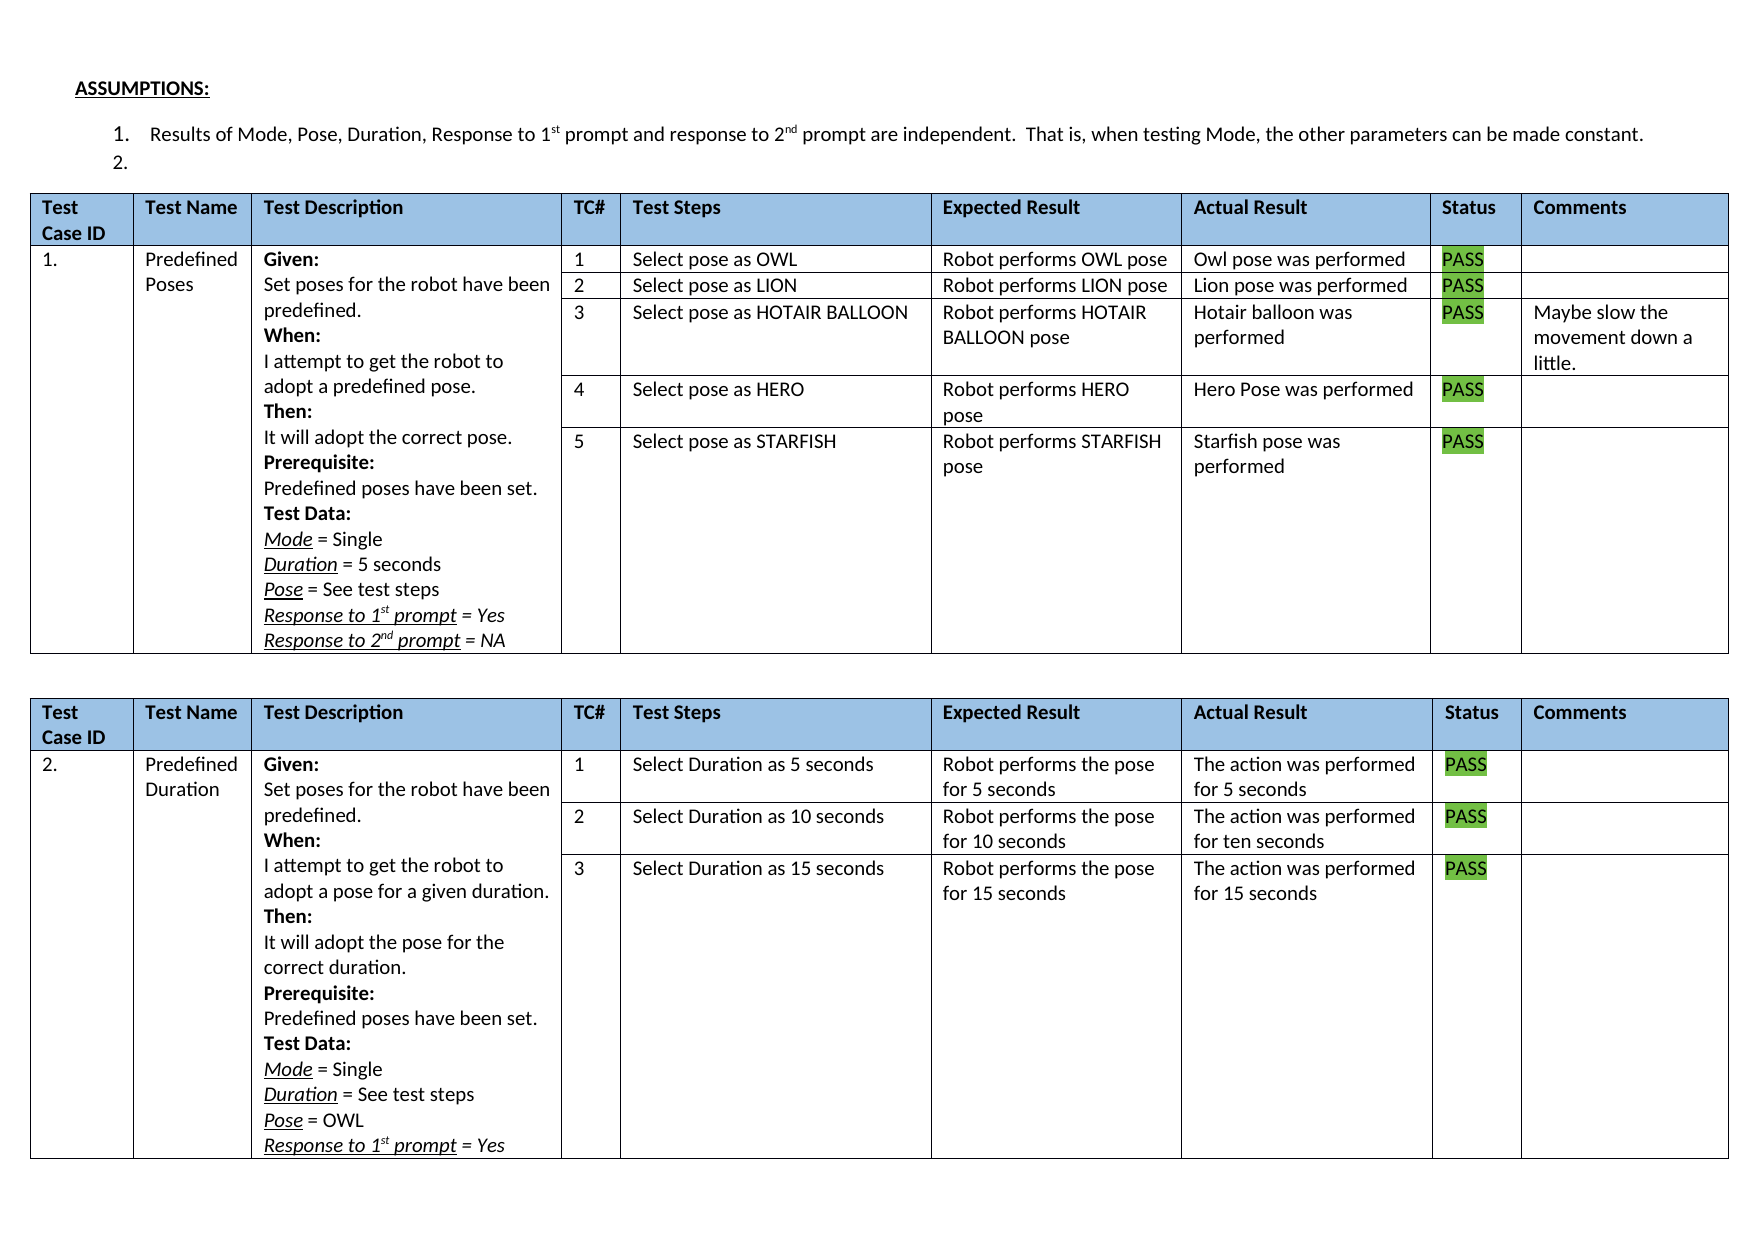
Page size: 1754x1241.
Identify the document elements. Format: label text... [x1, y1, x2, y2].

table_cell Select pose as HOTAIR BALLOON [621, 299, 931, 375]
table_cell 1. [31, 246, 133, 653]
table_cell 1 [562, 751, 620, 802]
table_cell Owl pose was performed [1182, 246, 1430, 272]
table_cell PASS [1433, 751, 1521, 802]
table_cell Robot performs HERO pose [932, 376, 1181, 427]
table_header Comments [1522, 194, 1728, 245]
table_cell 3 [562, 299, 620, 375]
table_cell Select Duration as 5 seconds [621, 751, 931, 802]
table_header Status [1433, 699, 1521, 750]
table_cell Predefined Duration [134, 751, 251, 1158]
text ASSUMPTIONS: [75, 75, 1679, 100]
table_cell Select pose as HERO [621, 376, 931, 427]
table_cell PASS [1431, 273, 1521, 298]
table_cell 5 [562, 428, 620, 653]
table_cell 4 [562, 376, 620, 427]
table_cell Robot performs the pose for 5 seconds [932, 751, 1181, 802]
table_cell PASS [1431, 428, 1521, 653]
table_cell [1522, 376, 1728, 427]
table_cell Select pose as STARFISH [621, 428, 931, 653]
table_header Test Description [252, 194, 561, 245]
list Results of Mode, Pose, Duration, Response to 1st prompt and response to 2nd prompt are independent. That is, when testing Mode, the other parameters can be made constant. [112, 119, 1679, 147]
table_cell [1522, 803, 1728, 854]
table_header Test Case ID [31, 699, 133, 750]
table_cell 1 [562, 246, 620, 272]
table_cell PASS [1433, 803, 1521, 854]
table_cell [1522, 855, 1728, 1158]
table_header Test Description [252, 699, 561, 750]
table_cell 2 [562, 803, 620, 854]
table_header Expected Result [932, 194, 1181, 245]
table_cell PASS [1433, 855, 1521, 1158]
table_cell Robot performs HOTAIR BALLOON pose [932, 299, 1181, 375]
table_header Test Steps [621, 194, 931, 245]
table_cell Select pose as LION [621, 273, 931, 298]
table_header Expected Result [932, 699, 1181, 750]
table_header Actual Result [1182, 194, 1430, 245]
table_cell Robot performs the pose for 15 seconds [932, 855, 1181, 1158]
table_cell Given: Set poses for the robot have been predefined. When: I attempt to get the robot to adopt a pose for a given duration. Then: It will adopt the pose for the correct duration. Prerequisite: Predefined poses have been set. Test Data: Mode = Single Duration = See test steps Pose = OWL Response to 1st prompt = Yes [252, 751, 561, 1158]
table_cell Hotair balloon was performed [1182, 299, 1430, 375]
table_cell Maybe slow the movement down a little. [1522, 299, 1728, 375]
table_cell Robot performs STARFISH pose [932, 428, 1181, 653]
table_cell Given: Set poses for the robot have been predefined. When: I attempt to get the robot to adopt a predefined pose. Then: It will adopt the correct pose. Prerequisite: Predefined poses have been set. Test Data: Mode = Single Duration = 5 seconds Pose = See test steps Response to 1st prompt = Yes Response to 2nd prompt = NA [252, 246, 561, 653]
table_cell [1522, 273, 1728, 298]
table_cell Robot performs the pose for 10 seconds [932, 803, 1181, 854]
table_cell The action was performed for ten seconds [1182, 803, 1432, 854]
table_cell Select Duration as 10 seconds [621, 803, 931, 854]
table_cell Robot performs LION pose [932, 273, 1181, 298]
table_header Test Case ID [31, 194, 133, 245]
table_header Status [1431, 194, 1521, 245]
table_header TC# [562, 699, 620, 750]
table_header Actual Result [1182, 699, 1432, 750]
table_cell PASS [1431, 376, 1521, 427]
table_cell 2. [31, 751, 133, 1158]
table_cell [1522, 751, 1728, 802]
table_cell Starfish pose was performed [1182, 428, 1430, 653]
table_cell Predefined Poses [134, 246, 251, 653]
table_header TC# [562, 194, 620, 245]
table_cell [1522, 246, 1728, 272]
table_cell Robot performs OWL pose [932, 246, 1181, 272]
table_cell The action was performed for 5 seconds [1182, 751, 1432, 802]
table_cell 3 [562, 855, 620, 1158]
table_cell [1522, 428, 1728, 653]
table_cell Select pose as OWL [621, 246, 931, 272]
table_cell 2 [562, 273, 620, 298]
table_header Test Name [134, 699, 251, 750]
table_header Test Name [134, 194, 251, 245]
table_cell Select Duration as 15 seconds [621, 855, 931, 1158]
table_cell PASS [1431, 246, 1521, 272]
table_cell The action was performed for 15 seconds [1182, 855, 1432, 1158]
table_cell Hero Pose was performed [1182, 376, 1430, 427]
table_header Test Steps [621, 699, 931, 750]
table_cell Lion pose was performed [1182, 273, 1430, 298]
table_header Comments [1522, 699, 1728, 750]
table_cell PASS [1431, 299, 1521, 375]
